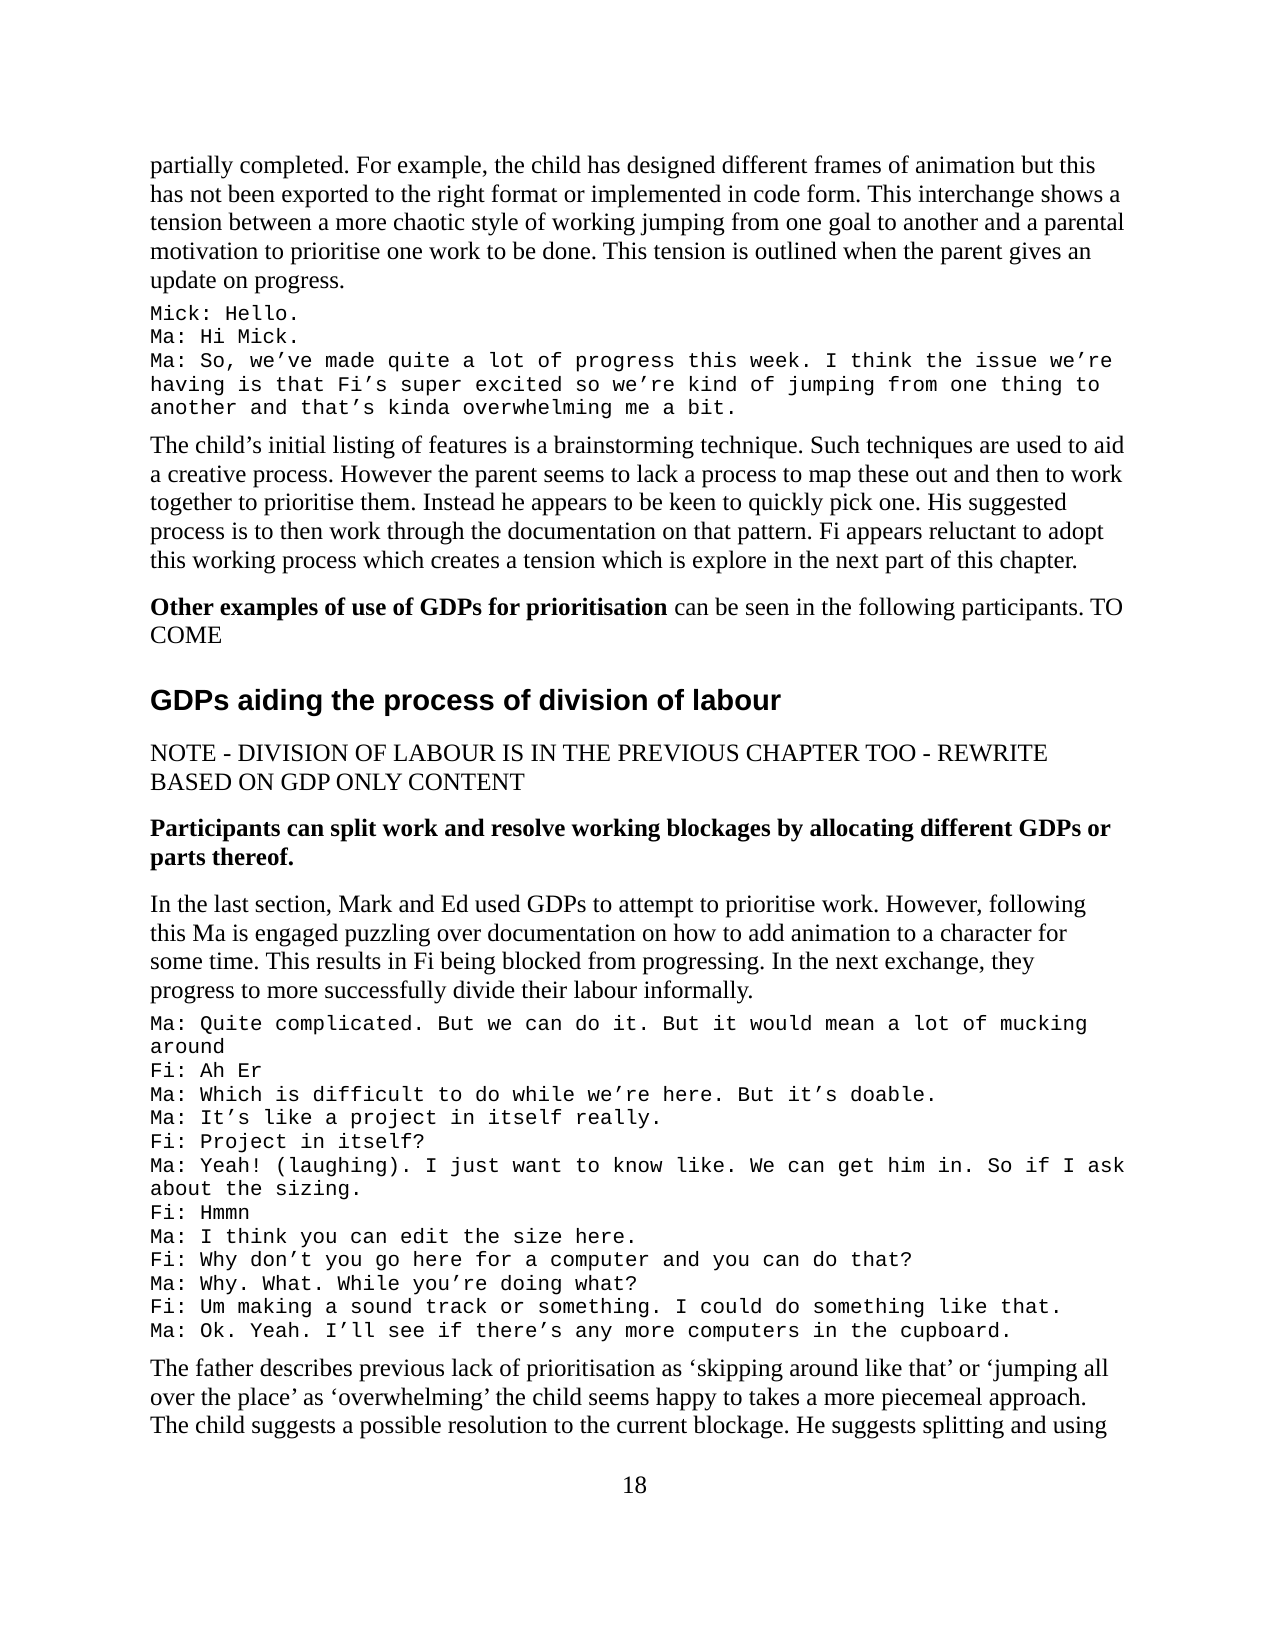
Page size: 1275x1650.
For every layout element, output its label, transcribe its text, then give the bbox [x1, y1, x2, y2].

text Ma: Hi Mick. [150, 326, 1125, 350]
subtitle GDPs aiding the process of division of labour [150, 683, 1125, 717]
text In the last section, Mark and Ed used GDPs to attempt to prioritise work. However, following this Ma is engaged puzzling over documentation on how to add animation to a character for some time. This results in Fi being blocked from progressing. In the next exchange, they progress to more successfully divide their labour informally. [150, 889, 1125, 1004]
text Fi: Why don’t you go here for a computer and you can do that? [150, 1249, 1125, 1273]
text Ma: Which is difficult to do while we’re here. But it’s doable. [150, 1084, 1125, 1107]
text Fi: Um making a sound track or something. I could do something like that. [150, 1297, 1125, 1320]
text The child’s initial listing of features is a brainstorming technique. Such techniques are used to aid a creative process. However the parent seems to lack a process to map these out and then to work together to prioritise them. Instead he appears to be keen to quickly pick one. His suggested process is to then work through the documentation on that pattern. Fi appears reluctant to adopt this working process which creates a tension which is explore in the next part of this chapter. [150, 430, 1125, 574]
text Other examples of use of GDPs for prioritisation can be seen in the following participants. TO COME [150, 592, 1125, 649]
text Fi: Ah Er [150, 1060, 1125, 1084]
text Participants can split work and resolve working blockages by allocating different GDPs or parts thereof. [150, 813, 1125, 871]
text Ma: Yeah! (laughing). I just want to know like. We can get him in. So if I ask about the sizing. [150, 1155, 1125, 1202]
text Ma: Quite complicated. But we can do it. But it would mean a lot of mucking around [150, 1013, 1125, 1060]
text The father describes previous lack of prioritisation as ‘skipping around like that’ or ‘jumping all over the place’ as ‘overwhelming’ the child seems happy to takes a more piecemeal approach. The child suggests a possible resolution to the current blockage. He suggests splitting and using [150, 1353, 1125, 1439]
text NOTE - DIVISION OF LABOUR IS IN THE PREVIOUS CHAPTER TOO - REWRITE BASED ON GDP ONLY CONTENT [150, 738, 1125, 796]
text Mick: Hello. [150, 303, 1125, 326]
text Ma: Why. What. While you’re doing what? [150, 1273, 1125, 1297]
text Fi: Hmmn [150, 1202, 1125, 1226]
text Ma: So, we’ve made quite a lot of progress this week. I think the issue we’re having is that Fi’s super excited so we’re kind of jumping from one thing to another and that’s kinda overwhelming me a bit. [150, 350, 1125, 421]
text Ma: It’s like a project in itself really. [150, 1107, 1125, 1131]
text partially completed. For example, the child has designed different frames of animation but this has not been exported to the right format or implemented in code form. This interchange shows a tension between a more chaotic style of working jumping from one goal to another and a parental motivation to prioritise one work to be done. This tension is outlined when the parent gives an update on progress. [150, 150, 1125, 294]
text Ma: Ok. Yeah. I’ll see if there’s any more computers in the cupboard. [150, 1320, 1125, 1344]
text Ma: I think you can edit the size here. [150, 1226, 1125, 1249]
text Fi: Project in itself? [150, 1131, 1125, 1155]
